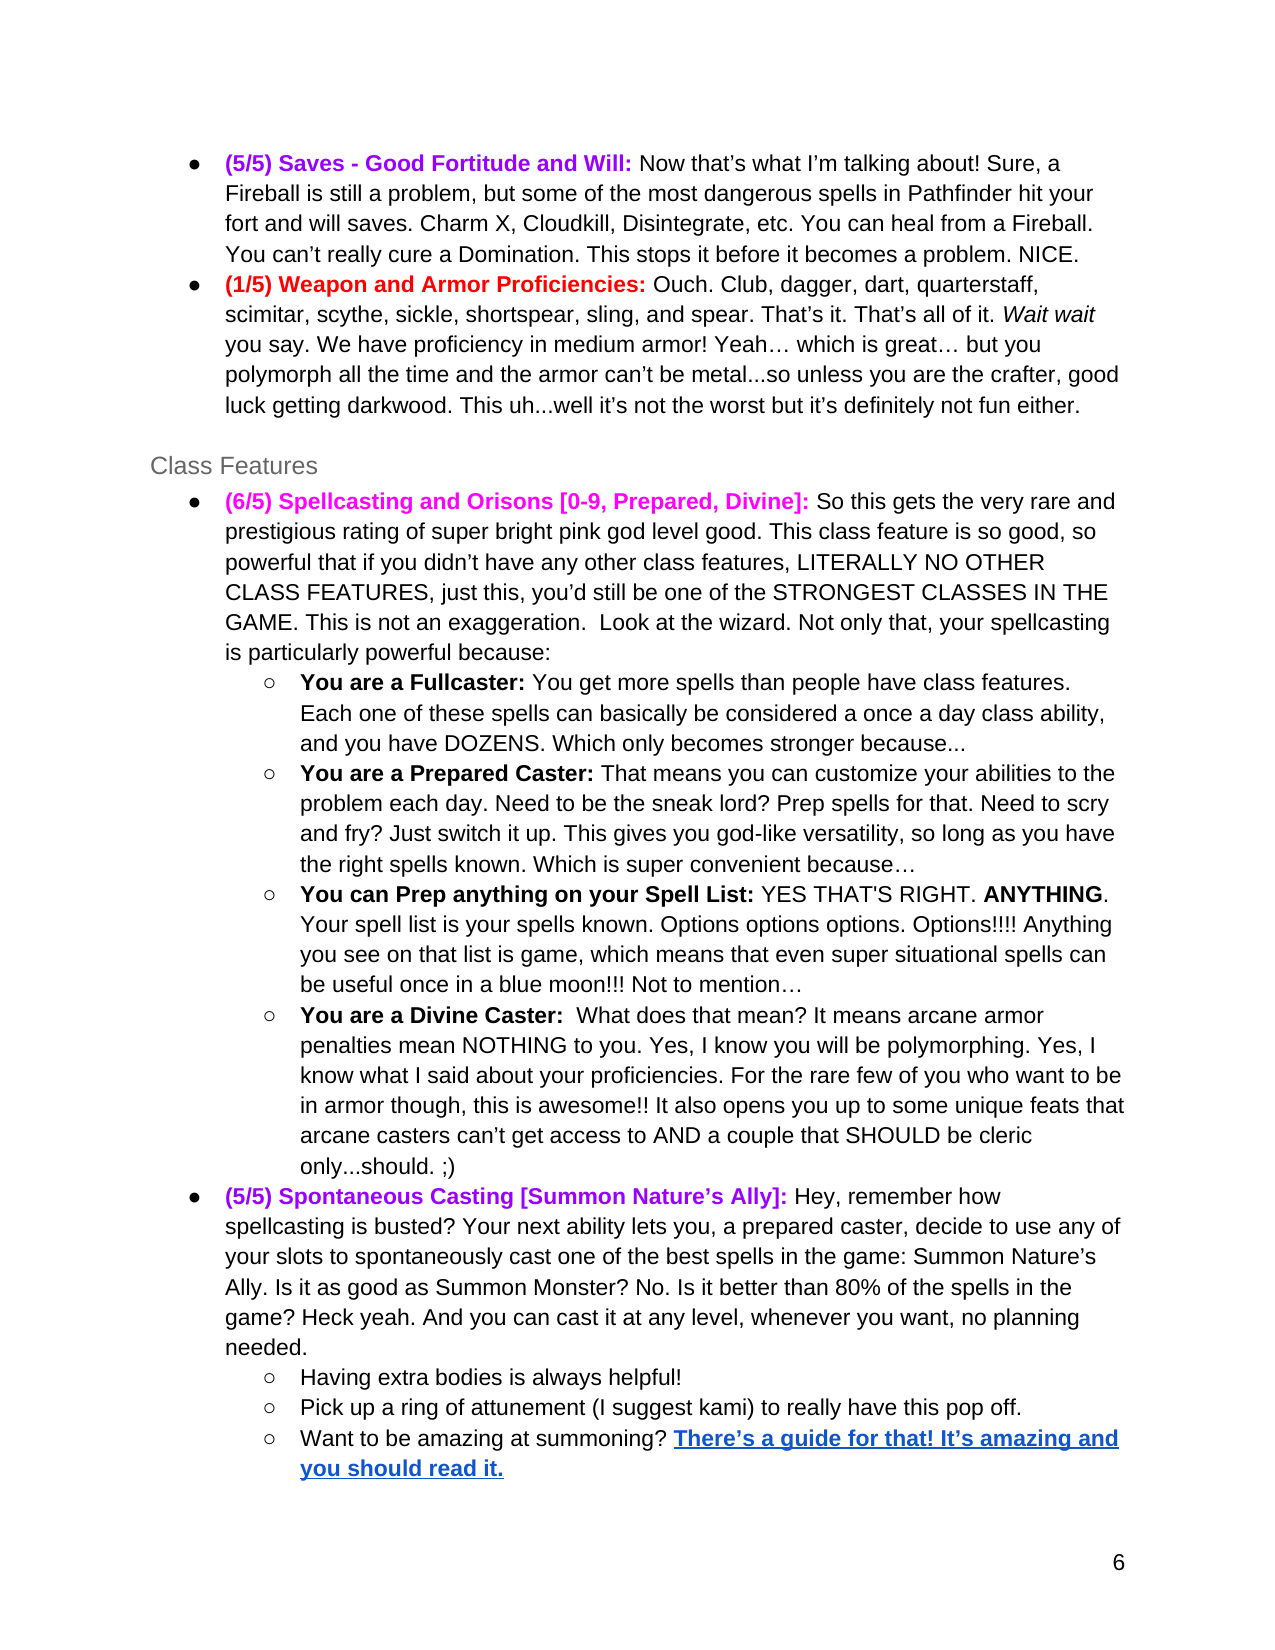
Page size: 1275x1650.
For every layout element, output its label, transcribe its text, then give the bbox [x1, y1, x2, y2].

list Having extra bodies is always helpful! [262, 1364, 1125, 1391]
subtitle Class Features [150, 451, 1125, 480]
list You are a Fullcaster: You get more spells than people have class features. Each one of these spells can basically be considered a once a day class ability, and you have DOZENS. Which only becomes stronger because... [262, 669, 1125, 756]
list (5/5) Saves - Good Fortitude and Will: Now that’s what I’m talking about! Sure, a Fireball is still a problem, but some of the most dangerous spells in Pathfinder hit your fort and will saves. Charm X, Cloudkill, Disintegrate, etc. You can heal from a Fireball. You can’t really cure a Domination. This stops it before it becomes a problem. NICE. [187, 150, 1125, 267]
list Pick up a ring of attunement (I suggest kami) to really have this pop off. [262, 1394, 1125, 1421]
list (1/5) Weapon and Armor Proficiencies: Ouch. Club, dagger, dart, quarterstaff, scimitar, scythe, sickle, shortspear, sling, and spear. That’s it. That’s all of it. Wait wait you say. We have proficiency in medium armor! Yeah… which is great… but you polymorph all the time and the armor can’t be metal...so unless you are the crafter, good luck getting darkwood. This uh...well it’s not the worst but it’s definitely not fun either. [187, 271, 1125, 418]
list You can Prep anything on your Spell List: YES THAT'S RIGHT. ANYTHING. Your spell list is your spells known. Options options options. Options!!!! Anything you see on that list is game, which means that even super situational spells can be useful once in a blue moon!!! Not to mention… [262, 881, 1125, 998]
list You are a Prepared Caster: That means you can customize your abilities to the problem each day. Need to be the sneak lord? Prep spells for that. Need to scry and fry? Just switch it up. This gives you god-like versatility, so long as you have the right spells known. Which is super convenient because… [262, 760, 1125, 877]
list (6/5) Spellcasting and Orisons [0-9, Prepared, Divine]: So this gets the very rare and prestigious rating of super bright pink god level good. This class feature is so good, so powerful that if you didn’t have any other class features, LITERALLY NO OTHER CLASS FEATURES, just this, you’d still be one of the STRONGEST CLASSES IN THE GAME. This is not an exaggeration. Look at the wizard. Not only that, your spellcasting is particularly powerful because: [187, 488, 1125, 666]
list Want to be amazing at summoning? There’s a guide for that! It’s amazing and you should read it. [262, 1424, 1125, 1481]
list (5/5) Spontaneous Casting [Summon Nature’s Ally]: Hey, remember how spellcasting is busted? Your next ability lets you, a prepared caster, decide to use any of your slots to spontaneously cast one of the best spells in the game: Summon Nature’s Ally. Is it as good as Summon Monster? No. Is it better than 80% of the spells in the game? Heck yeah. And you can cast it at any level, whenever you want, no planning needed. [187, 1183, 1125, 1360]
list You are a Divine Caster: What does that mean? It means arcane armor penalties mean NOTHING to you. Yes, I know you will be polymorphing. Yes, I know what I said about your proficiencies. For the rare few of you who want to be in armor though, this is awesome!! It also opens you up to some unique feats that arcane casters can’t get access to AND a couple that SHOULD be cleric only...should. ;) [262, 1002, 1125, 1179]
